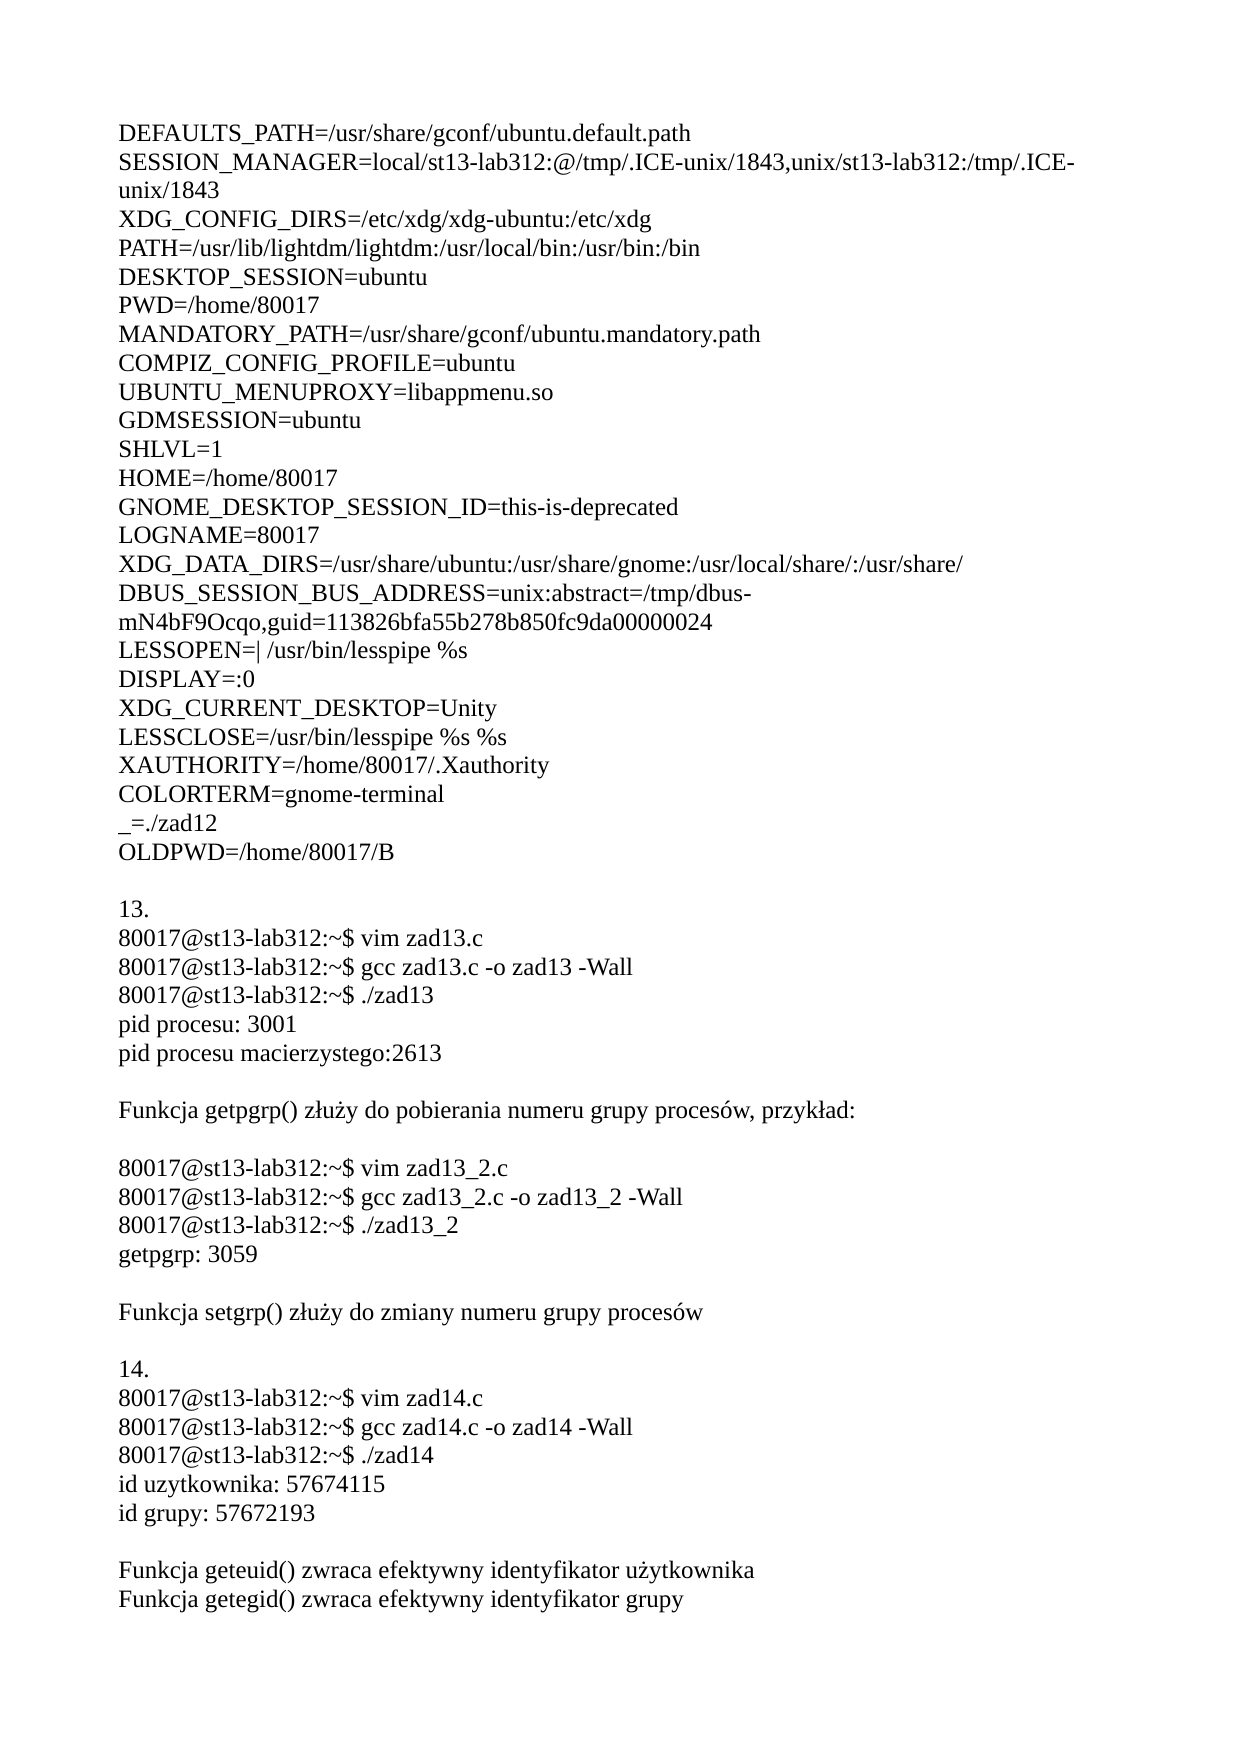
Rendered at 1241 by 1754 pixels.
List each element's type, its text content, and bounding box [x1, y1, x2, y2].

text SESSION_MANAGER=local/st13-lab312:@/tmp/.ICE-unix/1843,unix/st13-lab312:/tmp/.ICE-unix/1843 [118, 147, 1122, 204]
text COMPIZ_CONFIG_PROFILE=ubuntu [118, 348, 1122, 377]
text SHLVL=1 [118, 434, 1122, 463]
text OLDPWD=/home/80017/B [118, 837, 1122, 866]
text 80017@st13-lab312:~$ gcc zad13_2.c -o zad13_2 -Wall [118, 1182, 1122, 1211]
text HOME=/home/80017 [118, 463, 1122, 492]
text 80017@st13-lab312:~$ ./zad13_2 [118, 1211, 1122, 1239]
text LESSCLOSE=/usr/bin/lesspipe %s %s [118, 722, 1122, 751]
text LOGNAME=80017 [118, 521, 1122, 549]
text DBUS_SESSION_BUS_ADDRESS=unix:abstract=/tmp/dbus-mN4bF9Ocqo,guid=113826bfa55b278b850fc9da00000024 [118, 578, 1122, 636]
text _=./zad12 [118, 808, 1122, 837]
text PWD=/home/80017 [118, 291, 1122, 319]
text GNOME_DESKTOP_SESSION_ID=this-is-deprecated [118, 492, 1122, 521]
text 80017@st13-lab312:~$ vim zad13.c [118, 923, 1122, 952]
text LESSOPEN=| /usr/bin/lesspipe %s [118, 636, 1122, 664]
text 80017@st13-lab312:~$ vim zad13_2.c [118, 1153, 1122, 1182]
text Funkcja getegid() zwraca efektywny identyfikator grupy [118, 1584, 1122, 1613]
text pid procesu macierzystego:2613 [118, 1038, 1122, 1067]
text pid procesu: 3001 [118, 1009, 1122, 1038]
text PATH=/usr/lib/lightdm/lightdm:/usr/local/bin:/usr/bin:/bin [118, 233, 1122, 262]
text XAUTHORITY=/home/80017/.Xauthority [118, 751, 1122, 779]
text 14. [118, 1354, 1122, 1383]
text XDG_DATA_DIRS=/usr/share/ubuntu:/usr/share/gnome:/usr/local/share/:/usr/share/ [118, 549, 1122, 578]
text 13. [118, 894, 1122, 923]
text 80017@st13-lab312:~$ gcc zad14.c -o zad14 -Wall [118, 1412, 1122, 1441]
text getpgrp: 3059 [118, 1239, 1122, 1268]
text Funkcja getpgrp() złuży do pobierania numeru grupy procesów, przykład: [118, 1096, 1122, 1124]
text Funkcja geteuid() zwraca efektywny identyfikator użytkownika [118, 1556, 1122, 1584]
text DESKTOP_SESSION=ubuntu [118, 262, 1122, 291]
text id uzytkownika: 57674115 [118, 1469, 1122, 1498]
text 80017@st13-lab312:~$ gcc zad13.c -o zad13 -Wall [118, 952, 1122, 981]
text XDG_CURRENT_DESKTOP=Unity [118, 693, 1122, 722]
text MANDATORY_PATH=/usr/share/gconf/ubuntu.mandatory.path [118, 319, 1122, 348]
text DISPLAY=:0 [118, 664, 1122, 693]
text GDMSESSION=ubuntu [118, 406, 1122, 434]
text UBUNTU_MENUPROXY=libappmenu.so [118, 377, 1122, 406]
text XDG_CONFIG_DIRS=/etc/xdg/xdg-ubuntu:/etc/xdg [118, 204, 1122, 233]
text COLORTERM=gnome-terminal [118, 779, 1122, 808]
text 80017@st13-lab312:~$ ./zad14 [118, 1441, 1122, 1469]
text DEFAULTS_PATH=/usr/share/gconf/ubuntu.default.path [118, 118, 1122, 147]
text id grupy: 57672193 [118, 1498, 1122, 1527]
text 80017@st13-lab312:~$ vim zad14.c [118, 1383, 1122, 1412]
text 80017@st13-lab312:~$ ./zad13 [118, 981, 1122, 1009]
text Funkcja setgrp() złuży do zmiany numeru grupy procesów [118, 1297, 1122, 1326]
